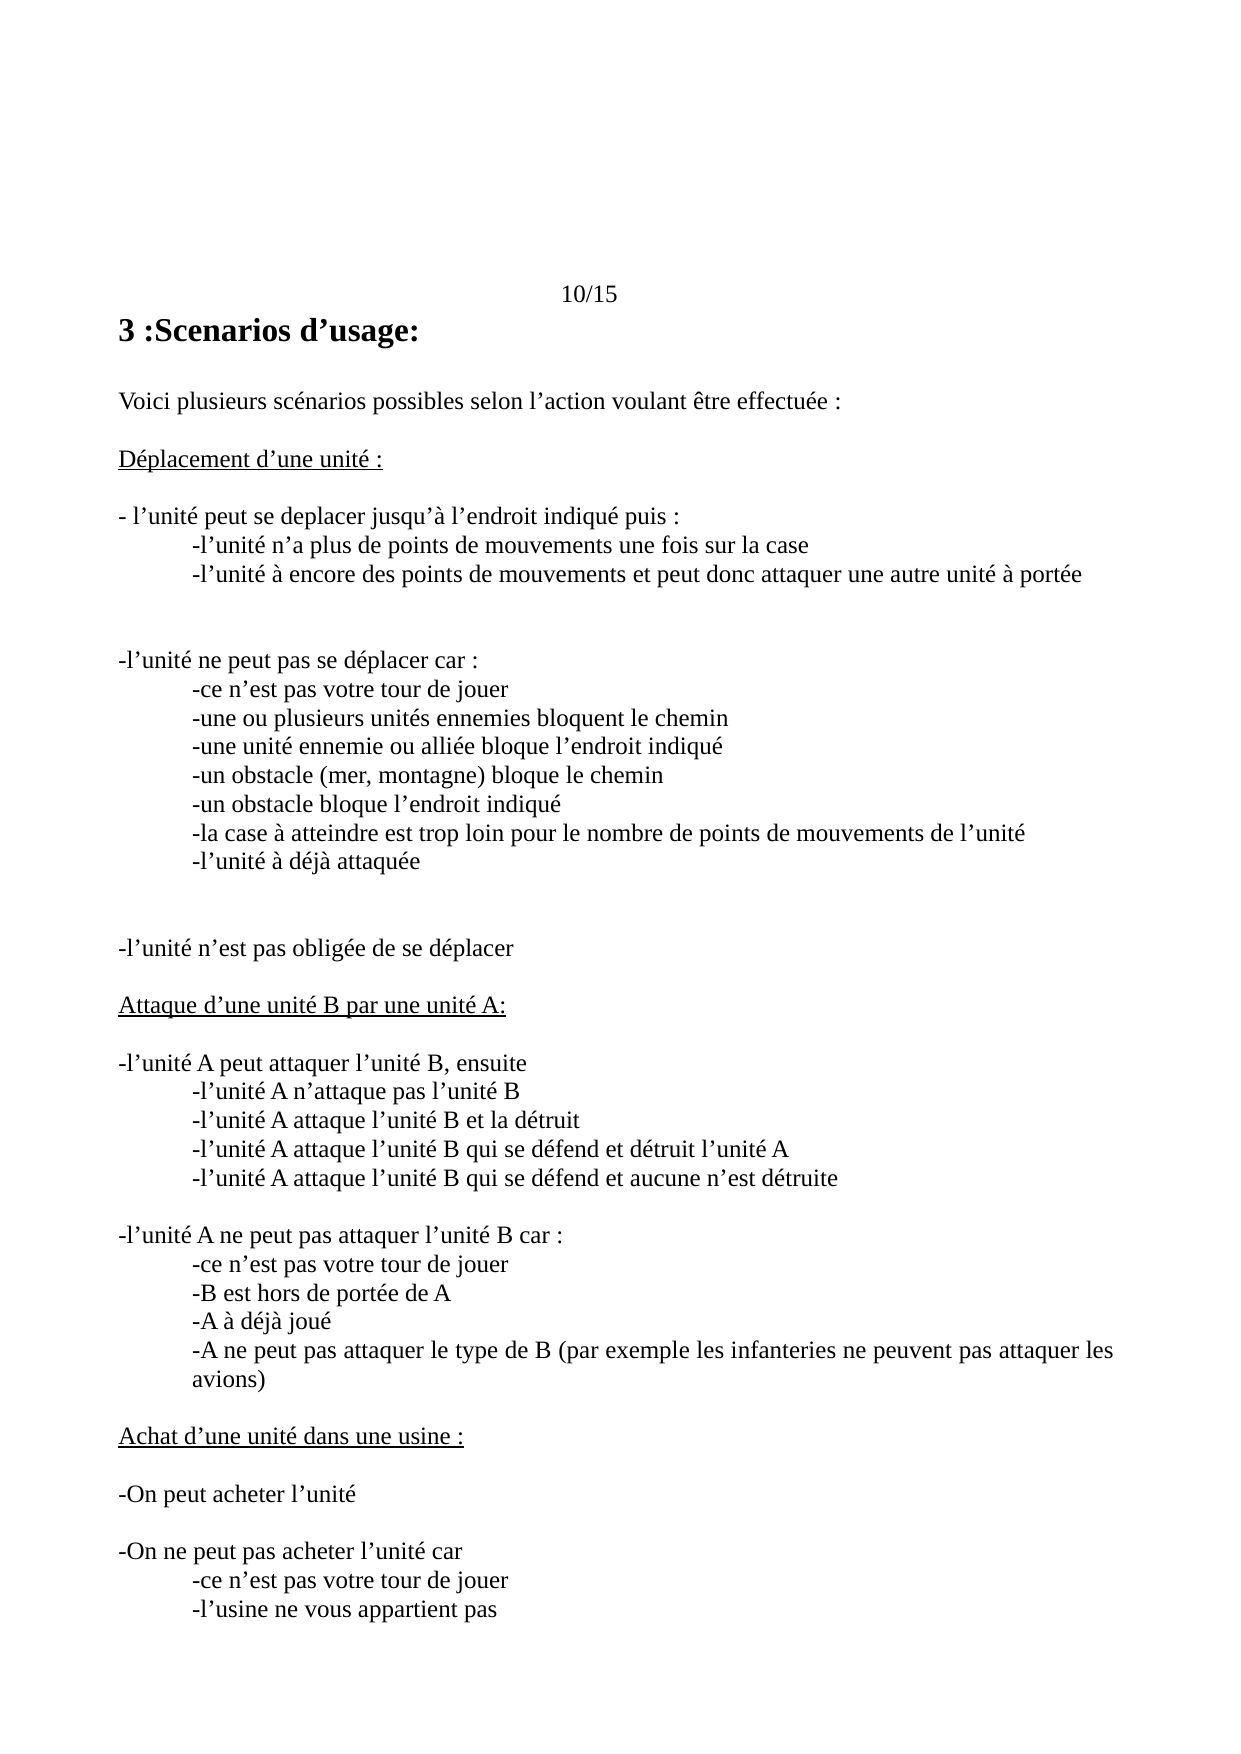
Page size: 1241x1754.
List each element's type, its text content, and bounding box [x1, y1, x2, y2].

text -l’unité A ne peut pas attaquer l’unité B car : [118, 1220, 1122, 1249]
text -ce n’est pas votre tour de jouer [118, 1565, 1122, 1594]
text -l’usine ne vous appartient pas [118, 1594, 1122, 1623]
text -A à déjà joué [118, 1306, 1122, 1335]
text -l’unité à déjà attaquée [118, 846, 1122, 875]
text -ce n’est pas votre tour de jouer [118, 1249, 1122, 1278]
text - l’unité peut se deplacer jusqu’à l’endroit indiqué puis : [118, 501, 1122, 530]
text Attaque d’une unité B par une unité A: [118, 990, 1122, 1019]
text -l’unité A peut attaquer l’unité B, ensuite [118, 1048, 1122, 1076]
text -un obstacle (mer, montagne) bloque le chemin [118, 760, 1122, 789]
text -une unité ennemie ou alliée bloque l’endroit indiqué [118, 731, 1122, 760]
text 10/15 [118, 271, 1122, 310]
text -A ne peut pas attaquer le type de B (par exemple les infanteries ne peuvent pas attaquer les avions) [118, 1335, 1122, 1393]
text -ce n’est pas votre tour de jouer [118, 674, 1122, 703]
text -On ne peut pas acheter l’unité car [118, 1536, 1122, 1565]
text Achat d’une unité dans une usine : [118, 1421, 1122, 1450]
text -une ou plusieurs unités ennemies bloquent le chemin [118, 703, 1122, 731]
text -un obstacle bloque l’endroit indiqué [118, 789, 1122, 818]
text -l’unité A attaque l’unité B qui se défend et détruit l’unité A [118, 1134, 1122, 1163]
text -la case à atteindre est trop loin pour le nombre de points de mouvements de l’unité [118, 818, 1122, 846]
text 3 :Scenarios d’usage: [118, 310, 1122, 348]
text Déplacement d’une unité : [118, 444, 1122, 473]
text -l’unité A n’attaque pas l’unité B [118, 1076, 1122, 1105]
text -l’unité A attaque l’unité B qui se défend et aucune n’est détruite [118, 1163, 1122, 1191]
text -On peut acheter l’unité [118, 1479, 1122, 1508]
text -B est hors de portée de A [118, 1278, 1122, 1306]
text -l’unité n’est pas obligée de se déplacer [118, 933, 1122, 961]
text -l’unité à encore des points de mouvements et peut donc attaquer une autre unité à portée [118, 559, 1122, 588]
text -l’unité A attaque l’unité B et la détruit [118, 1105, 1122, 1134]
text -l’unité n’a plus de points de mouvements une fois sur la case [118, 530, 1122, 559]
text Voici plusieurs scénarios possibles selon l’action voulant être effectuée : [118, 386, 1122, 415]
text -l’unité ne peut pas se déplacer car : [118, 645, 1122, 674]
